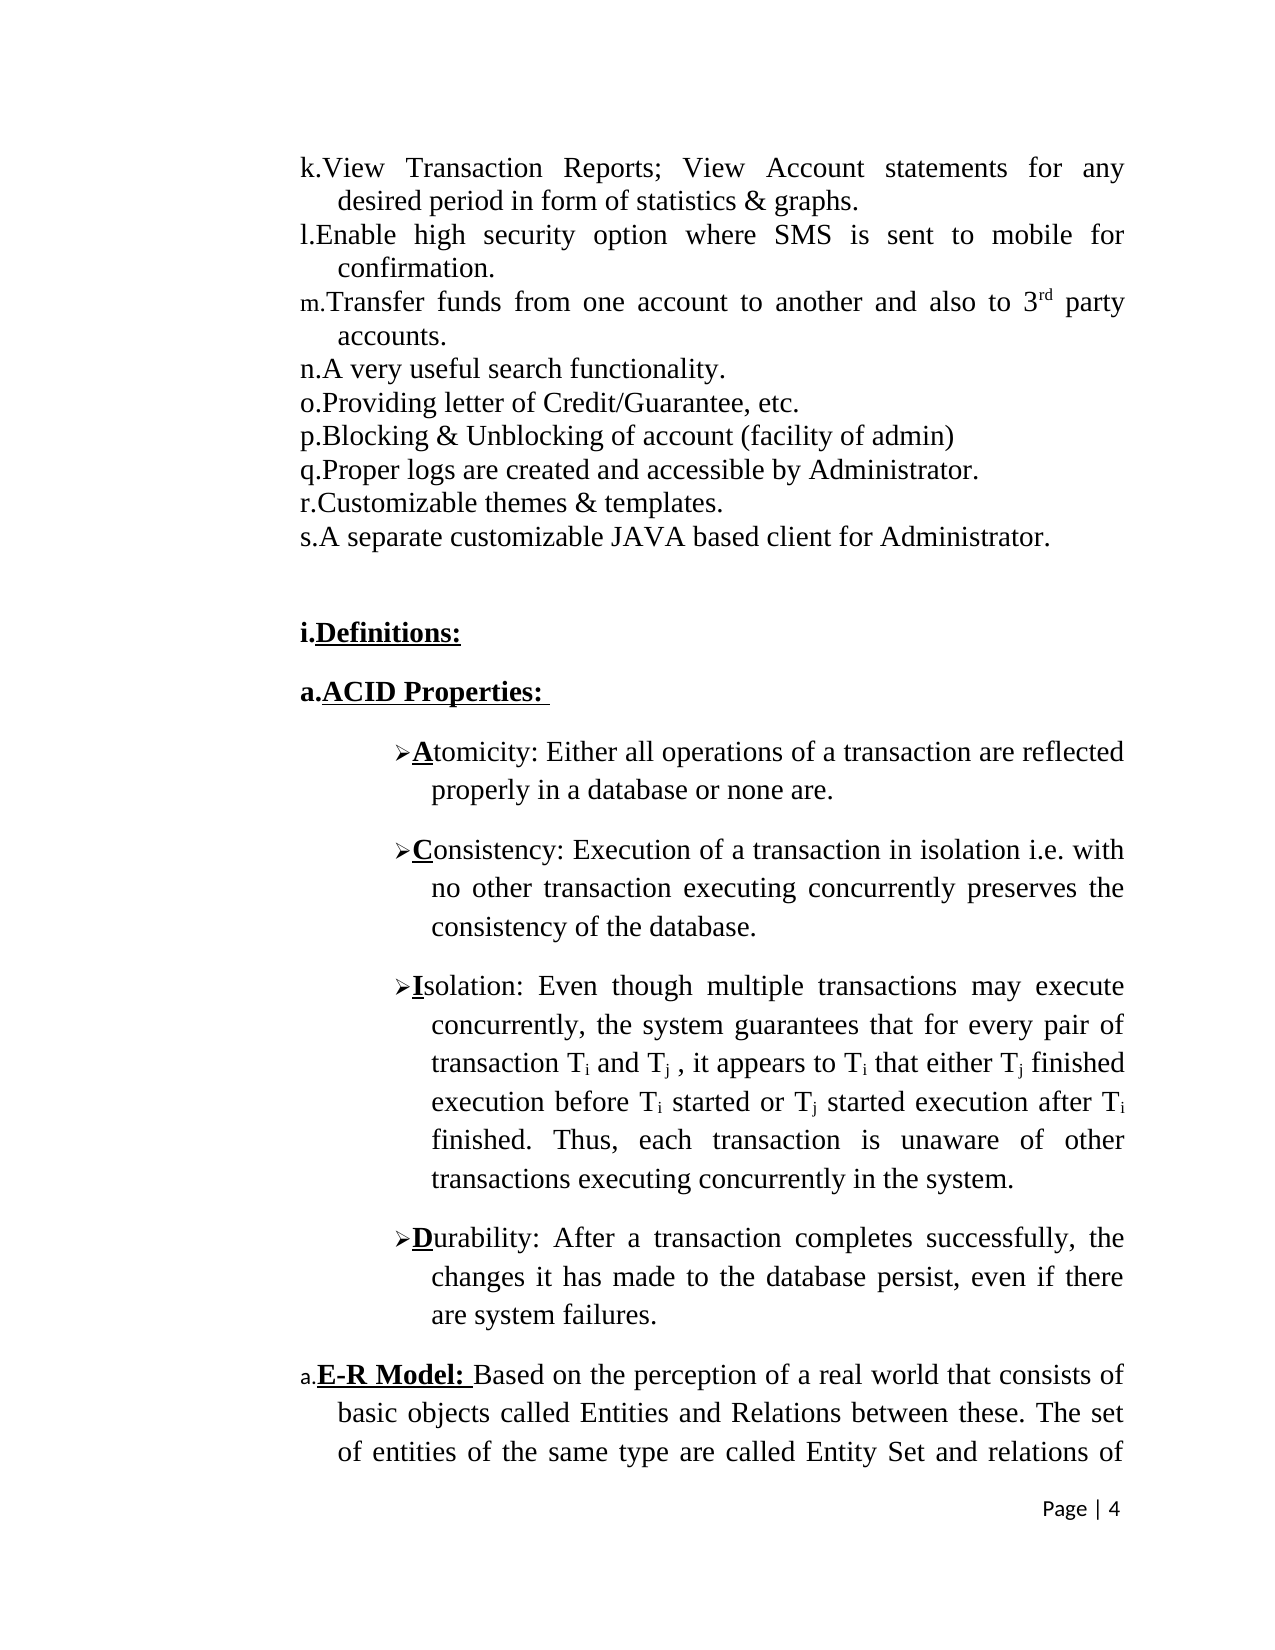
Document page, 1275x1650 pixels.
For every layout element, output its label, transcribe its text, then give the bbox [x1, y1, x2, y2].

list A separate customizable JAVA based client for Administrator. [300, 519, 1125, 552]
list A very useful search functionality. [300, 351, 1125, 385]
list Proper logs are created and accessible by Administrator. [300, 452, 1125, 485]
list Isolation: Even though multiple transactions may execute concurrently, the system guarantees that for every pair of transaction Ti and Tj , it appears to Ti that either Tj finished execution before Ti started or Tj­ started execution after Ti finished. Thus, each transaction is unaware of other transactions executing concurrently in the system. [394, 968, 1125, 1194]
list Atomicity: Either all operations of a transaction are reflected properly in a database or none are. [394, 734, 1125, 806]
list Customizable themes & templates. [300, 485, 1125, 519]
list Blocking & Unblocking of account (facility of admin) [300, 418, 1125, 452]
list ACID Properties: [300, 674, 1125, 708]
list E-R Model: Based on the perception of a real world that consists of basic objects called Entities and Relations between these. The set of entities of the same type are called Entity Set and relations of [300, 1357, 1125, 1467]
list Providing letter of Credit/Guarantee, etc. [300, 385, 1125, 418]
list Consistency: Execution of a transaction in isolation i.e. with no other transaction executing concurrently preserves the consistency of the database. [394, 832, 1125, 942]
list View Transaction Reports; View Account statements for any desired period in form of statistics & graphs. [300, 150, 1125, 217]
list Transfer funds from one account to another and also to 3rd party accounts. [300, 284, 1125, 351]
list Enable high security option where SMS is sent to mobile for confirmation. [300, 217, 1125, 284]
list Durability: After a transaction completes successfully, the changes it has made to the database persist, even if there are system failures. [394, 1220, 1125, 1331]
list Definitions: [300, 615, 1125, 649]
